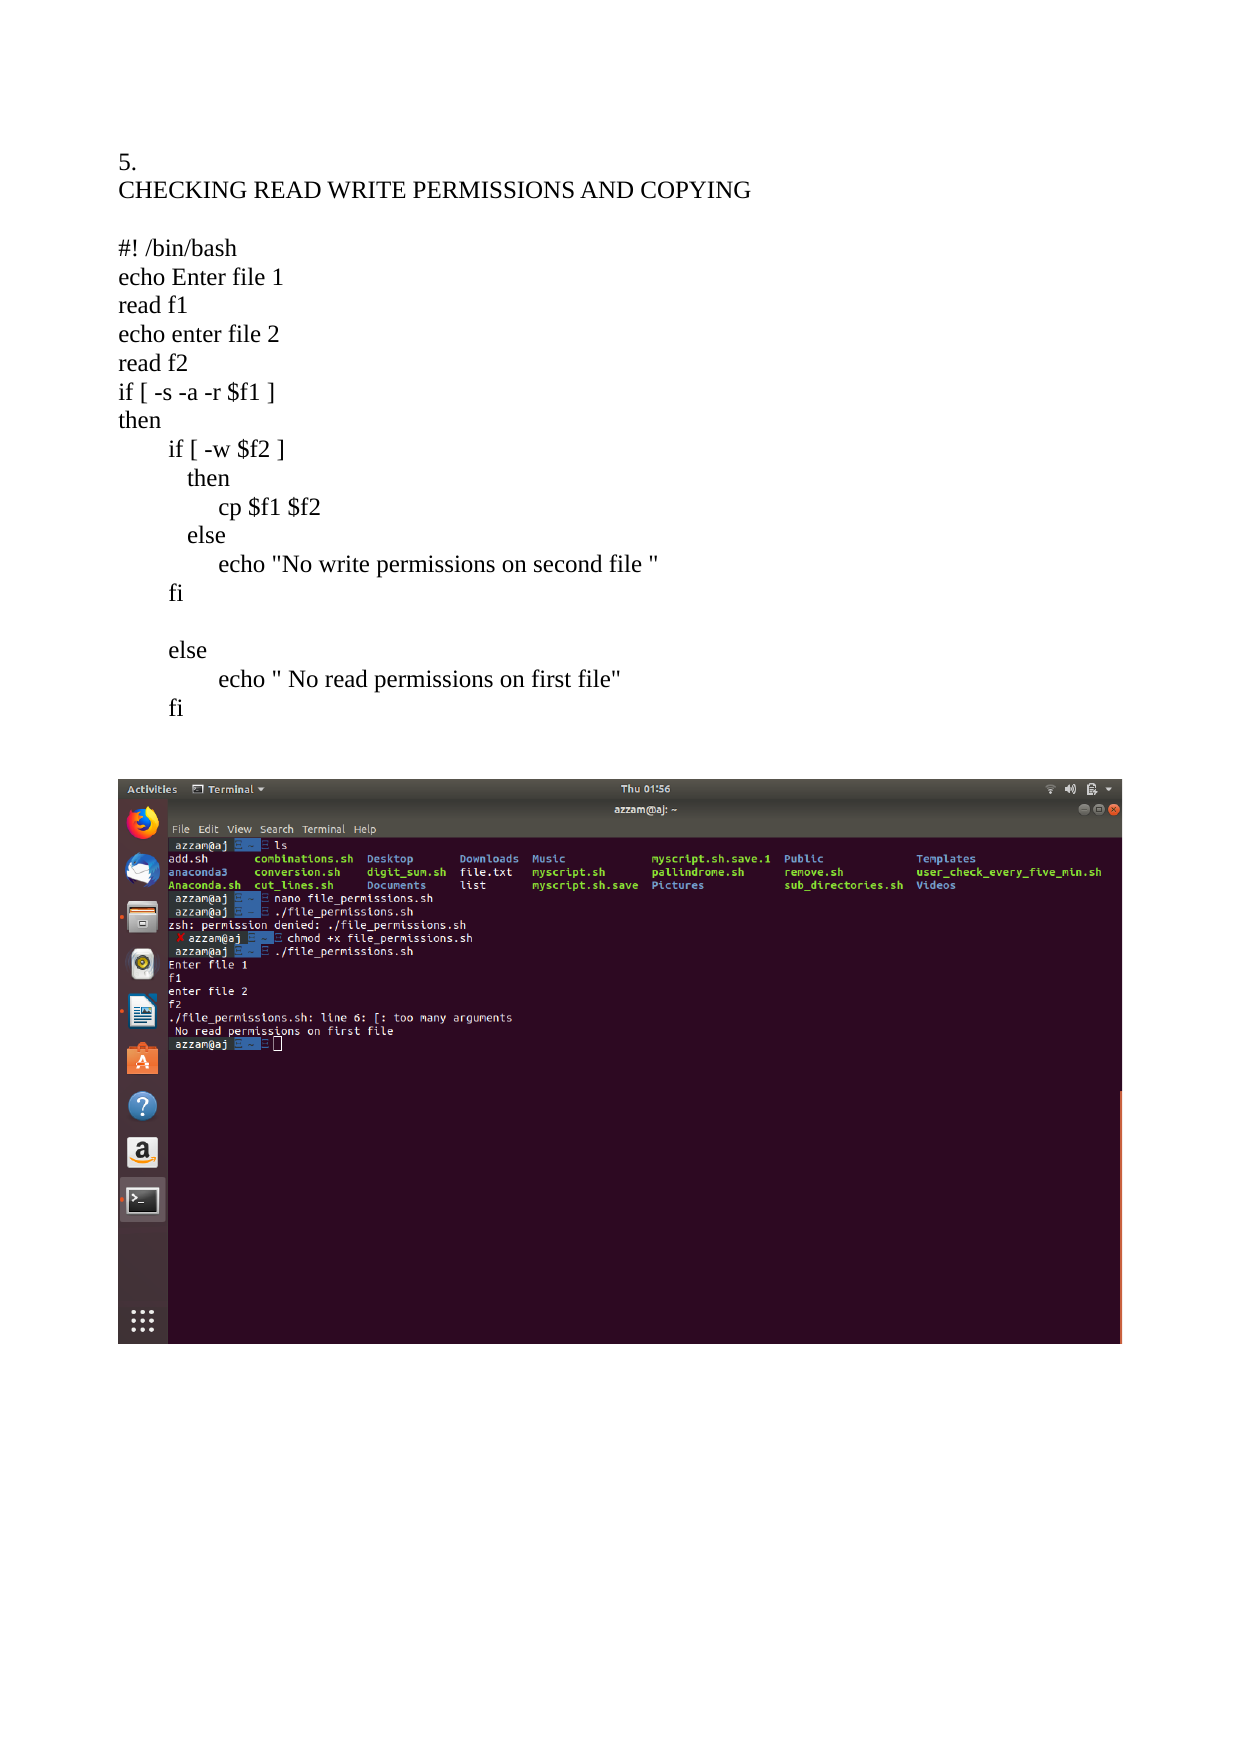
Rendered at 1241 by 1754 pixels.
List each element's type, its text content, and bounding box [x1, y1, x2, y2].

text cp $f1 $f2 [118, 492, 1122, 521]
text #! /bin/bash [118, 233, 1122, 262]
text else [118, 521, 1122, 549]
text echo enter file 2 [118, 319, 1122, 348]
text CHECKING READ WRITE PERMISSIONS AND COPYING [118, 176, 1122, 204]
text then [118, 406, 1122, 434]
text read f2 [118, 348, 1122, 377]
text if [ -s -a -r $f1 ] [118, 377, 1122, 406]
text 5. [118, 147, 1122, 176]
text fi [118, 693, 1122, 722]
text read f1 [118, 291, 1122, 319]
text else [118, 636, 1122, 664]
text then [118, 463, 1122, 492]
text if [ -w $f2 ] [118, 434, 1122, 463]
picture [118, 779, 1123, 1344]
text echo Enter file 1 [118, 262, 1122, 291]
text echo " No read permissions on first file" [118, 664, 1122, 693]
text echo "No write permissions on second file " [118, 549, 1122, 578]
text fi [118, 578, 1122, 607]
